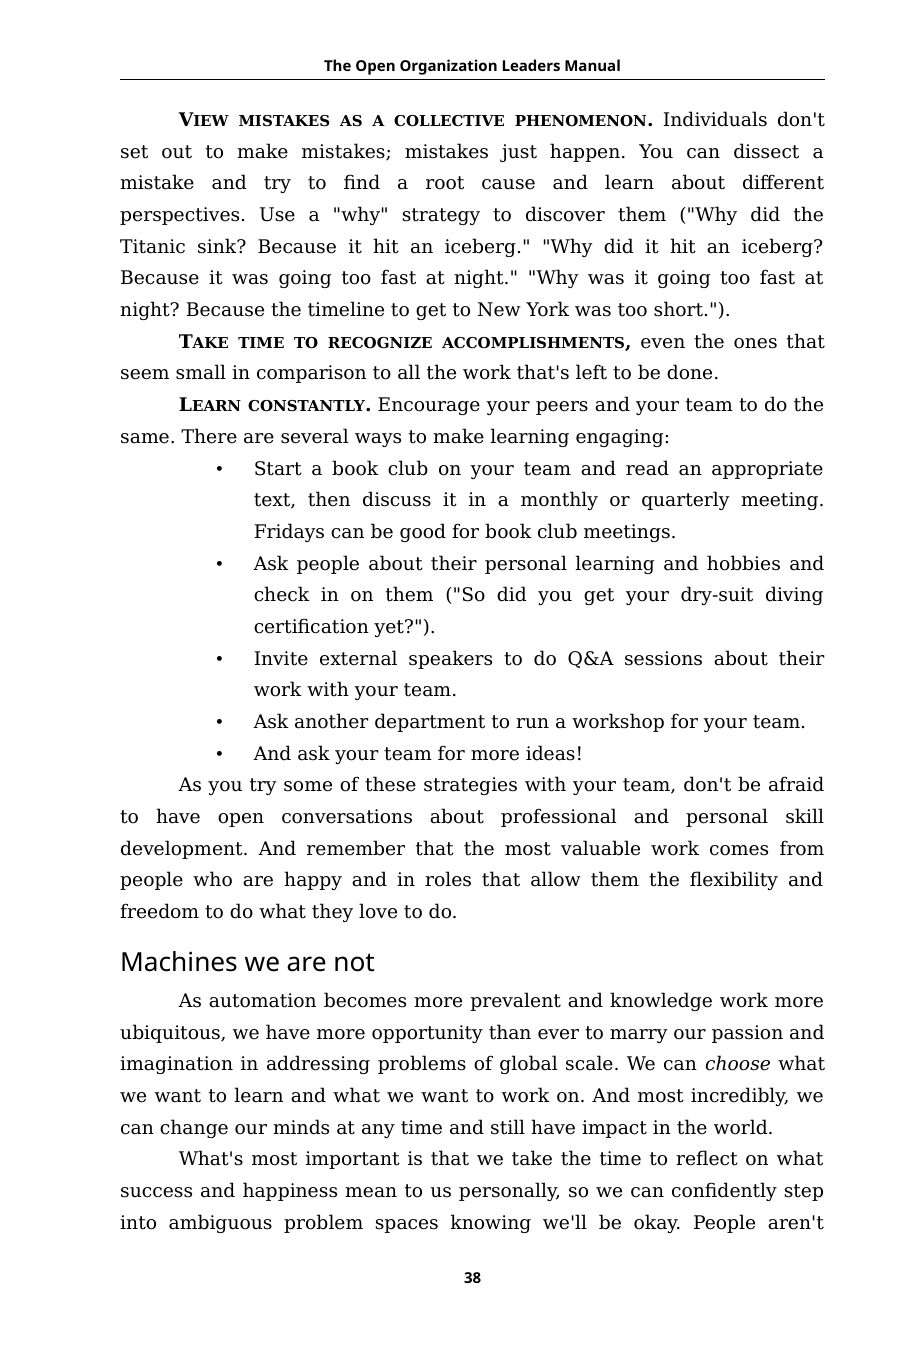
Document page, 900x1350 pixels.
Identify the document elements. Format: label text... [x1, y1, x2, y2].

list Ask another department to run a workshop for your team. [216, 711, 825, 733]
text What's most important is that we take the time to reflect on what success and happiness mean to us personally, so we can confidently step into ambiguous problem spaces knowing we'll be okay. People aren't [120, 1148, 825, 1233]
text View mistakes as a collective phenomenon. Individuals don't set out to make mistakes; mistakes just happen. You can dissect a mistake and try to find a root cause and learn about different perspectives. Use a "why" strategy to discover them ("Why did the Titanic sink? Because it hit an iceberg." "Why did it hit an iceberg? Because it was going too fast at night." "Why was it going too fast at night? Because the timeline to get to New York was too short."). [120, 109, 825, 321]
list Invite external speakers to do Q&A sessions about their work with your team. [216, 648, 825, 701]
subtitle Machines we are not [120, 948, 825, 978]
text As automation becomes more prevalent and knowledge work more ubiquitous, we have more opportunity than ever to marry our passion and imagination in addressing problems of global scale. We can choose what we want to learn and what we want to work on. And most incredibly, we can change our minds at any time and still have impact in the world. [120, 990, 825, 1138]
text Take time to recognize accomplishments, even the ones that seem small in comparison to all the work that's left to be done. [120, 331, 825, 384]
list Ask people about their personal learning and hobbies and check in on them ("So did you get your dry-suit diving certification yet?"). [216, 553, 825, 638]
list And ask your team for more ideas! [216, 743, 825, 764]
list Start a book club on your team and read an appropriate text, then discuss it in a monthly or quarterly meeting. Fridays can be good for book club meetings. [216, 458, 825, 543]
text As you try some of these strategies with your team, don't be afraid to have open conversations about professional and personal skill development. And remember that the most valuable work comes from people who are happy and in roles that allow them the flexibility and freedom to do what they love to do. [120, 774, 825, 923]
text Learn constantly. Encourage your peers and your team to do the same. There are several ways to make learning engaging: [120, 394, 825, 448]
